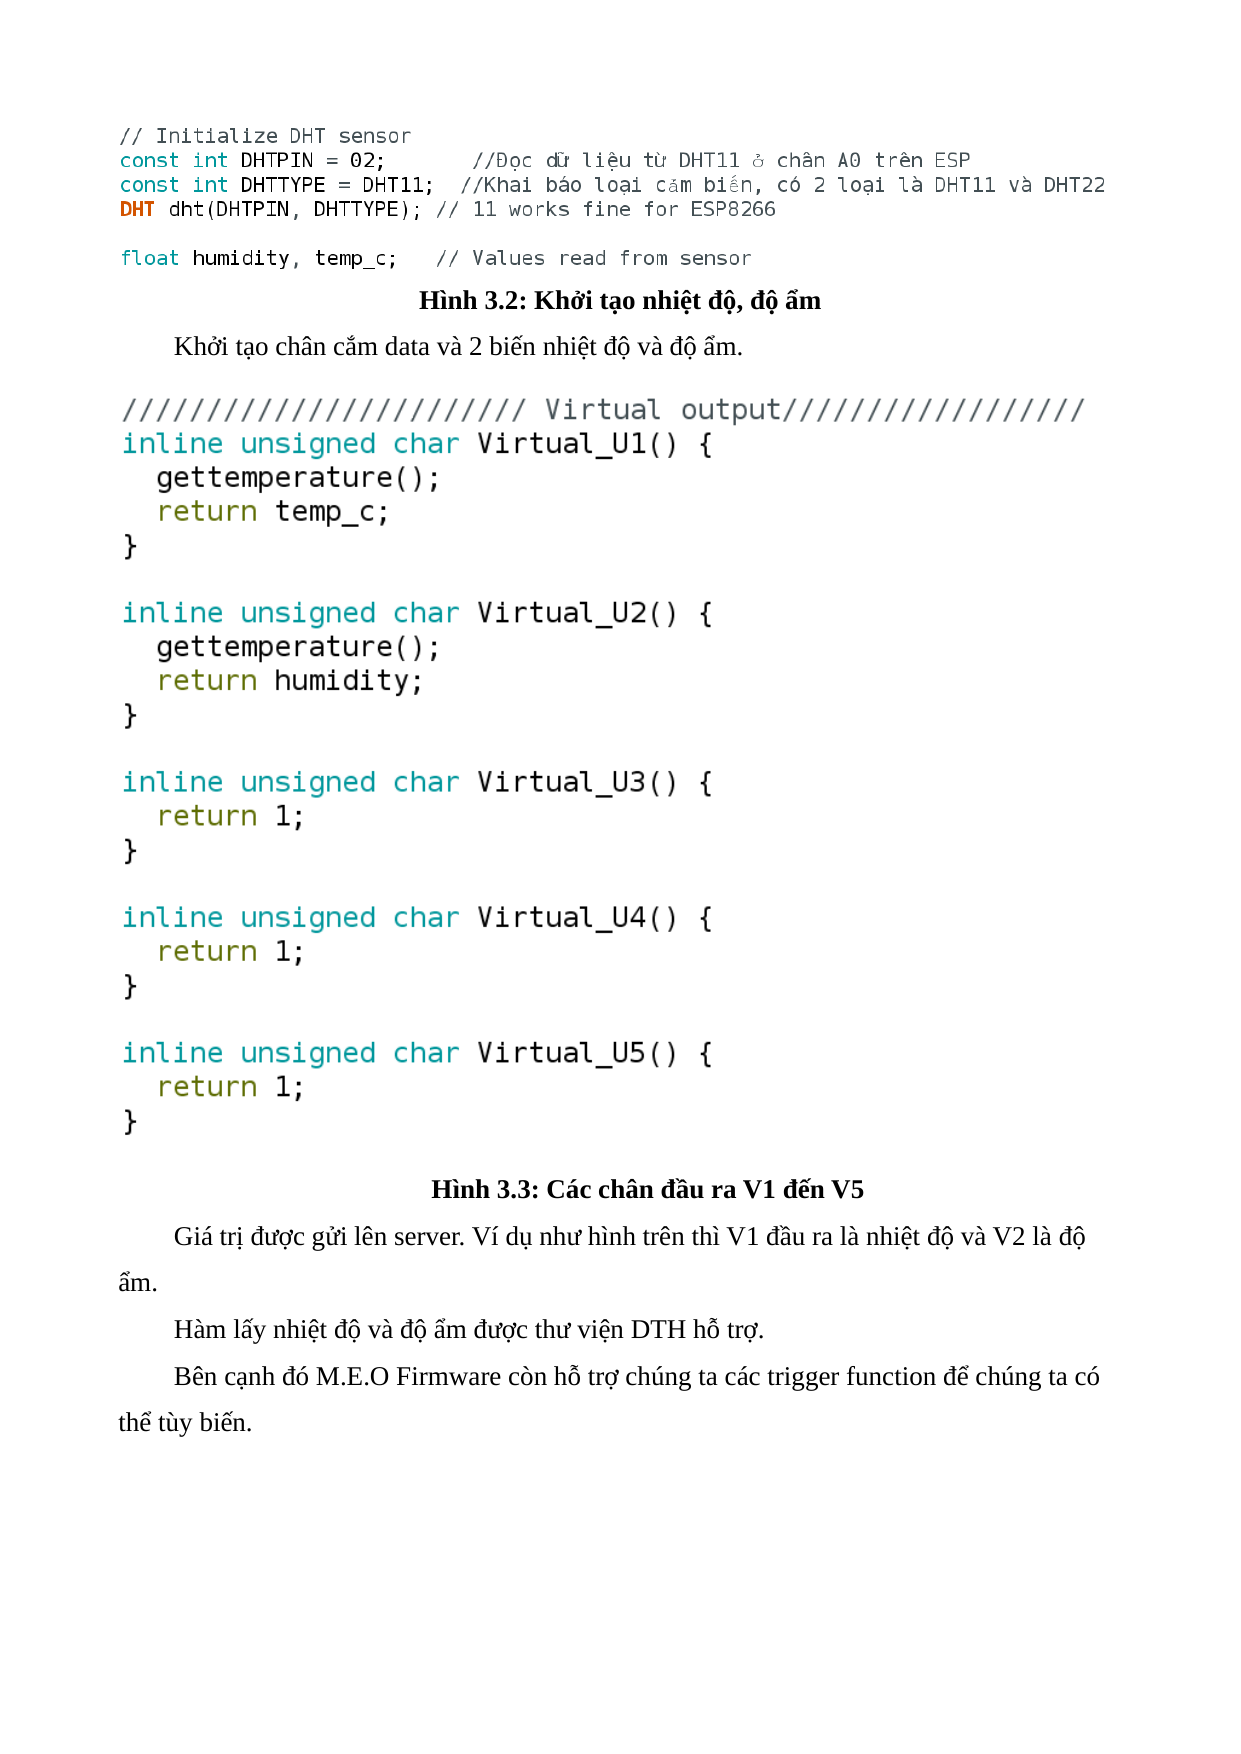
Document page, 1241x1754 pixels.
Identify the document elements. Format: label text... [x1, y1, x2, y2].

text Hình 3.2: Khởi tạo nhiệt độ, độ ẩm [118, 269, 1122, 315]
text Giá trị được gửi lên server. Ví dụ như hình trên thì V1 đầu ra là nhiệt độ và V2 là độ ẩm. [118, 1220, 1122, 1298]
text Hàm lấy nhiệt độ và độ ẩm được thư viện DTH hỗ trợ. [118, 1313, 1122, 1344]
picture [118, 377, 1123, 1158]
picture [118, 118, 1123, 269]
text Hình 3.3: Các chân đầu ra V1 đến V5 [118, 1158, 1122, 1204]
text Khởi tạo chân cắm data và 2 biến nhiệt độ và độ ẩm. [118, 331, 1122, 362]
text Bên cạnh đó M.E.O Firmware còn hỗ trợ chúng ta các trigger function để chúng ta có thể tùy biến. [118, 1360, 1122, 1438]
